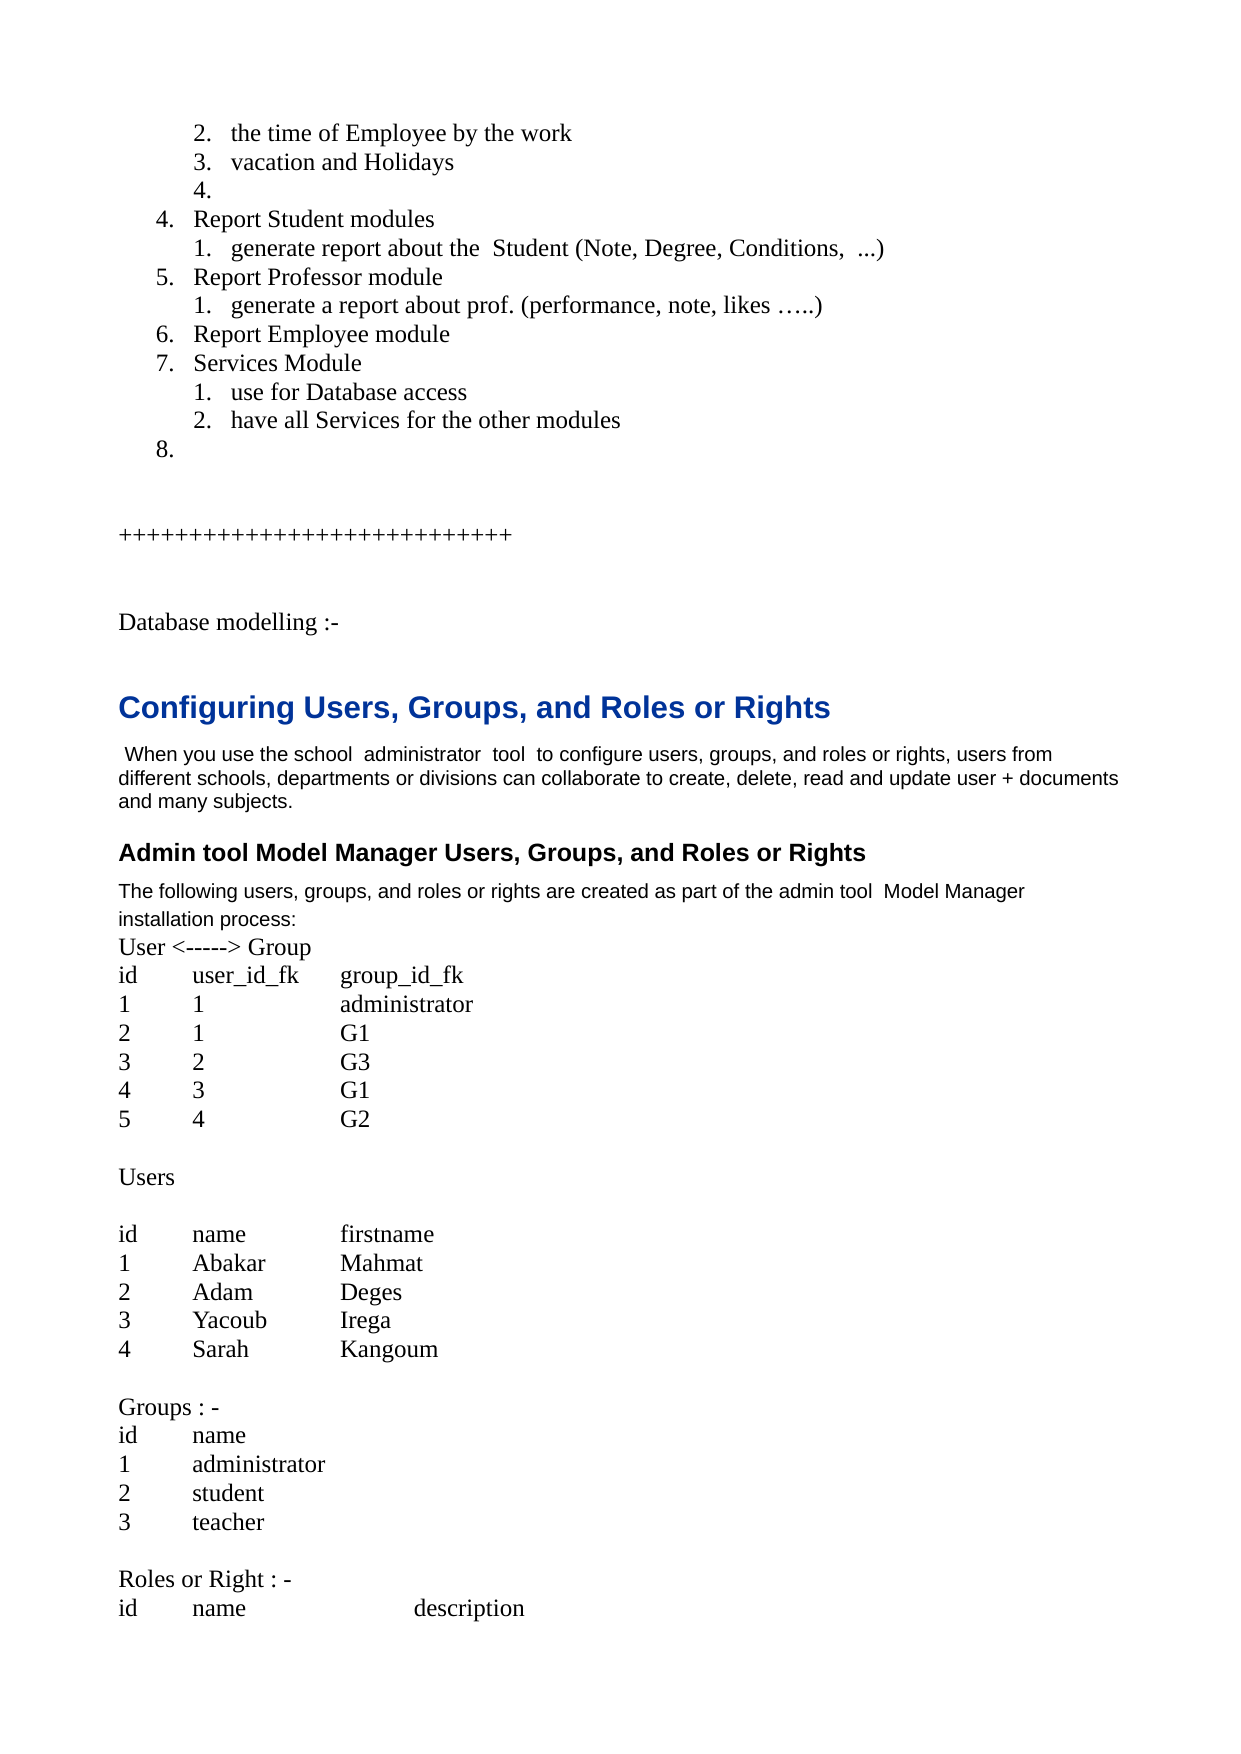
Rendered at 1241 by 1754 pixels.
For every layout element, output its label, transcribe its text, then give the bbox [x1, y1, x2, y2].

text 3 2 G3 [118, 1047, 1122, 1075]
text 4 Sarah Kangoum [118, 1334, 1122, 1363]
list generate report about the Student (Note, Degree, Conditions, ...) [193, 233, 1122, 262]
text id user_id_fk group_id_fk [118, 960, 1122, 989]
text 2 student [118, 1478, 1122, 1507]
text 5 4 G2 [118, 1104, 1122, 1133]
text 3 Yacoub Irega [118, 1305, 1122, 1334]
subtitle Admin tool Model Manager Users, Groups, and Roles or Rights [118, 838, 1122, 867]
text id name [118, 1420, 1122, 1449]
list Report Student modules [156, 204, 1122, 233]
text 2 1 G1 [118, 1018, 1122, 1047]
text 1 1 administrator [118, 989, 1122, 1018]
text id name description [118, 1593, 1122, 1622]
text ++++++++++++++++++++++++++++ [118, 521, 1122, 549]
list use for Database access [193, 377, 1122, 406]
text User <-----> Group [118, 932, 1122, 960]
text 1 administrator [118, 1449, 1122, 1478]
subtitle Configuring Users, Groups, and Roles or Rights [118, 689, 1122, 725]
list Report Employee module [156, 319, 1122, 348]
text id name firstname [118, 1219, 1122, 1248]
list Report Professor module [156, 262, 1122, 291]
list vacation and Holidays [193, 147, 1122, 176]
list have all Services for the other modules [193, 406, 1122, 434]
text 2 Adam Deges [118, 1277, 1122, 1305]
list Services Module [156, 348, 1122, 377]
text 3 teacher [118, 1507, 1122, 1535]
text 4 3 G1 [118, 1075, 1122, 1104]
text Roles or Right : - [118, 1564, 1122, 1593]
text Database modelling :- [118, 607, 1122, 636]
text When you use the school administrator tool to configure users, groups, and roles or rights, users from different schools, departments or divisions can collaborate to create, delete, read and update user + documents and many subjects. [118, 738, 1122, 813]
text The following users, groups, and roles or rights are created as part of the admin tool Model Manager installation process: [118, 879, 1122, 932]
text Groups : - [118, 1392, 1122, 1420]
text 1 Abakar Mahmat [118, 1248, 1122, 1277]
text Users [118, 1162, 1122, 1190]
list the time of Employee by the work [193, 118, 1122, 147]
list generate a report about prof. (performance, note, likes …..) [193, 291, 1122, 319]
